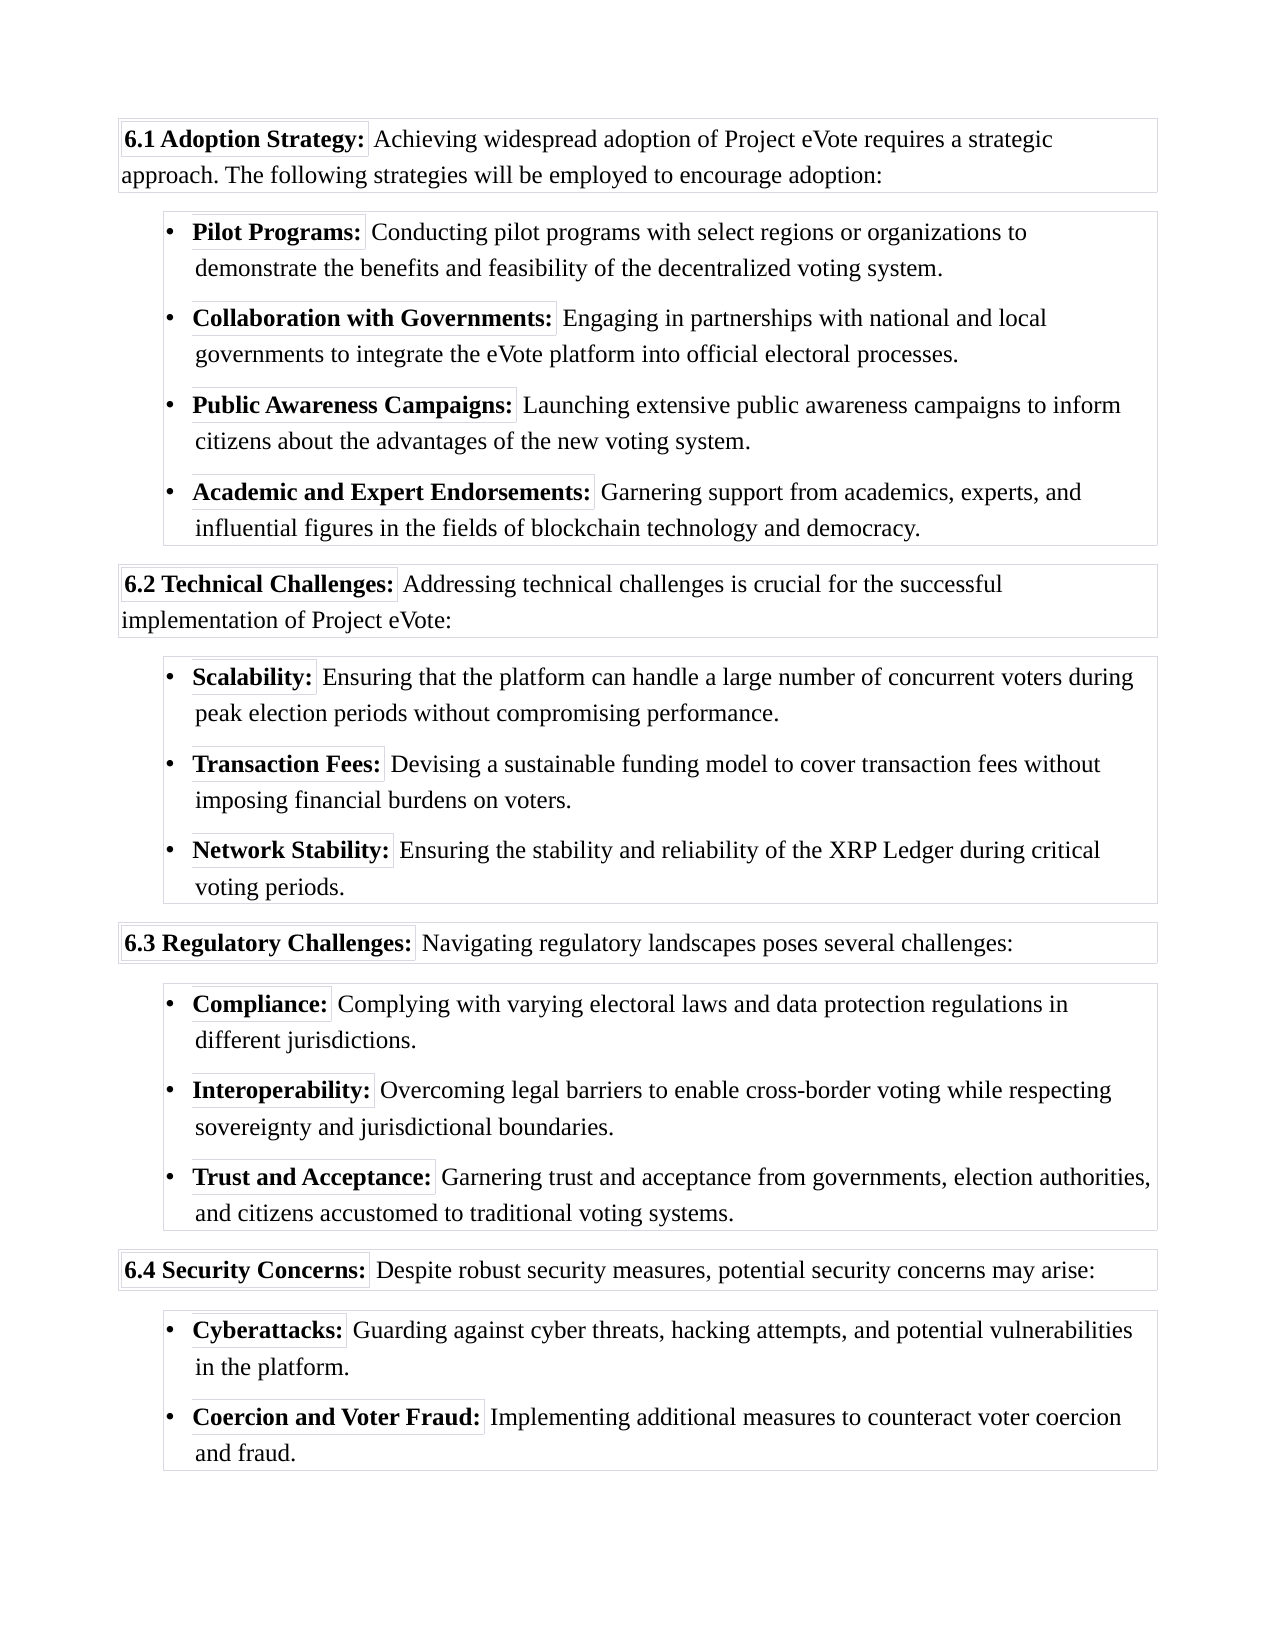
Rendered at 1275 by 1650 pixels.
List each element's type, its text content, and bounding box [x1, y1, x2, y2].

list Academic and Expert Endorsements: Garnering support from academics, experts, and influential figures in the fields of blockchain technology and democracy. [164, 471, 1157, 545]
list Coercion and Voter Fraud: Implementing additional measures to counteract voter coercion and fraud. [164, 1396, 1157, 1470]
list Cyberattacks: Guarding against cyber threats, hacking attempts, and potential vulnerabilities in the platform. [164, 1311, 1157, 1380]
text 6.1 Adoption Strategy: Achieving widespread adoption of Project eVote requires a strategic approach. The following strategies will be employed to encourage adoption: [119, 119, 1157, 192]
text 6.3 Regulatory Challenges: Navigating regulatory landscapes poses several challenges: [119, 923, 1157, 963]
text 6.2 Technical Challenges: Addressing technical challenges is crucial for the successful implementation of Project eVote: [119, 565, 1157, 637]
list Collaboration with Governments: Engaging in partnerships with national and local governments to integrate the eVote platform into official electoral processes. [164, 297, 1157, 368]
list Trust and Acceptance: Garnering trust and acceptance from governments, election authorities, and citizens accustomed to traditional voting systems. [164, 1156, 1157, 1230]
list Transaction Fees: Devising a sustainable funding model to cover transaction fees without imposing financial burdens on voters. [164, 743, 1157, 814]
list Interoperability: Overcoming legal barriers to enable cross-border voting while respecting sovereignty and jurisdictional boundaries. [164, 1069, 1157, 1140]
list Pilot Programs: Conducting pilot programs with select regions or organizations to demonstrate the benefits and feasibility of the decentralized voting system. [164, 212, 1157, 282]
list Network Stability: Ensuring the stability and reliability of the XRP Ledger during critical voting periods. [164, 829, 1157, 903]
list Public Awareness Campaigns: Launching extensive public awareness campaigns to inform citizens about the advantages of the new voting system. [164, 384, 1157, 455]
list Compliance: Complying with varying electoral laws and data protection regulations in different jurisdictions. [164, 984, 1157, 1054]
text 6.4 Security Concerns: Despite robust security measures, potential security concerns may arise: [119, 1250, 1157, 1290]
list Scalability: Ensuring that the platform can handle a large number of concurrent voters during peak election periods without compromising performance. [164, 657, 1157, 727]
